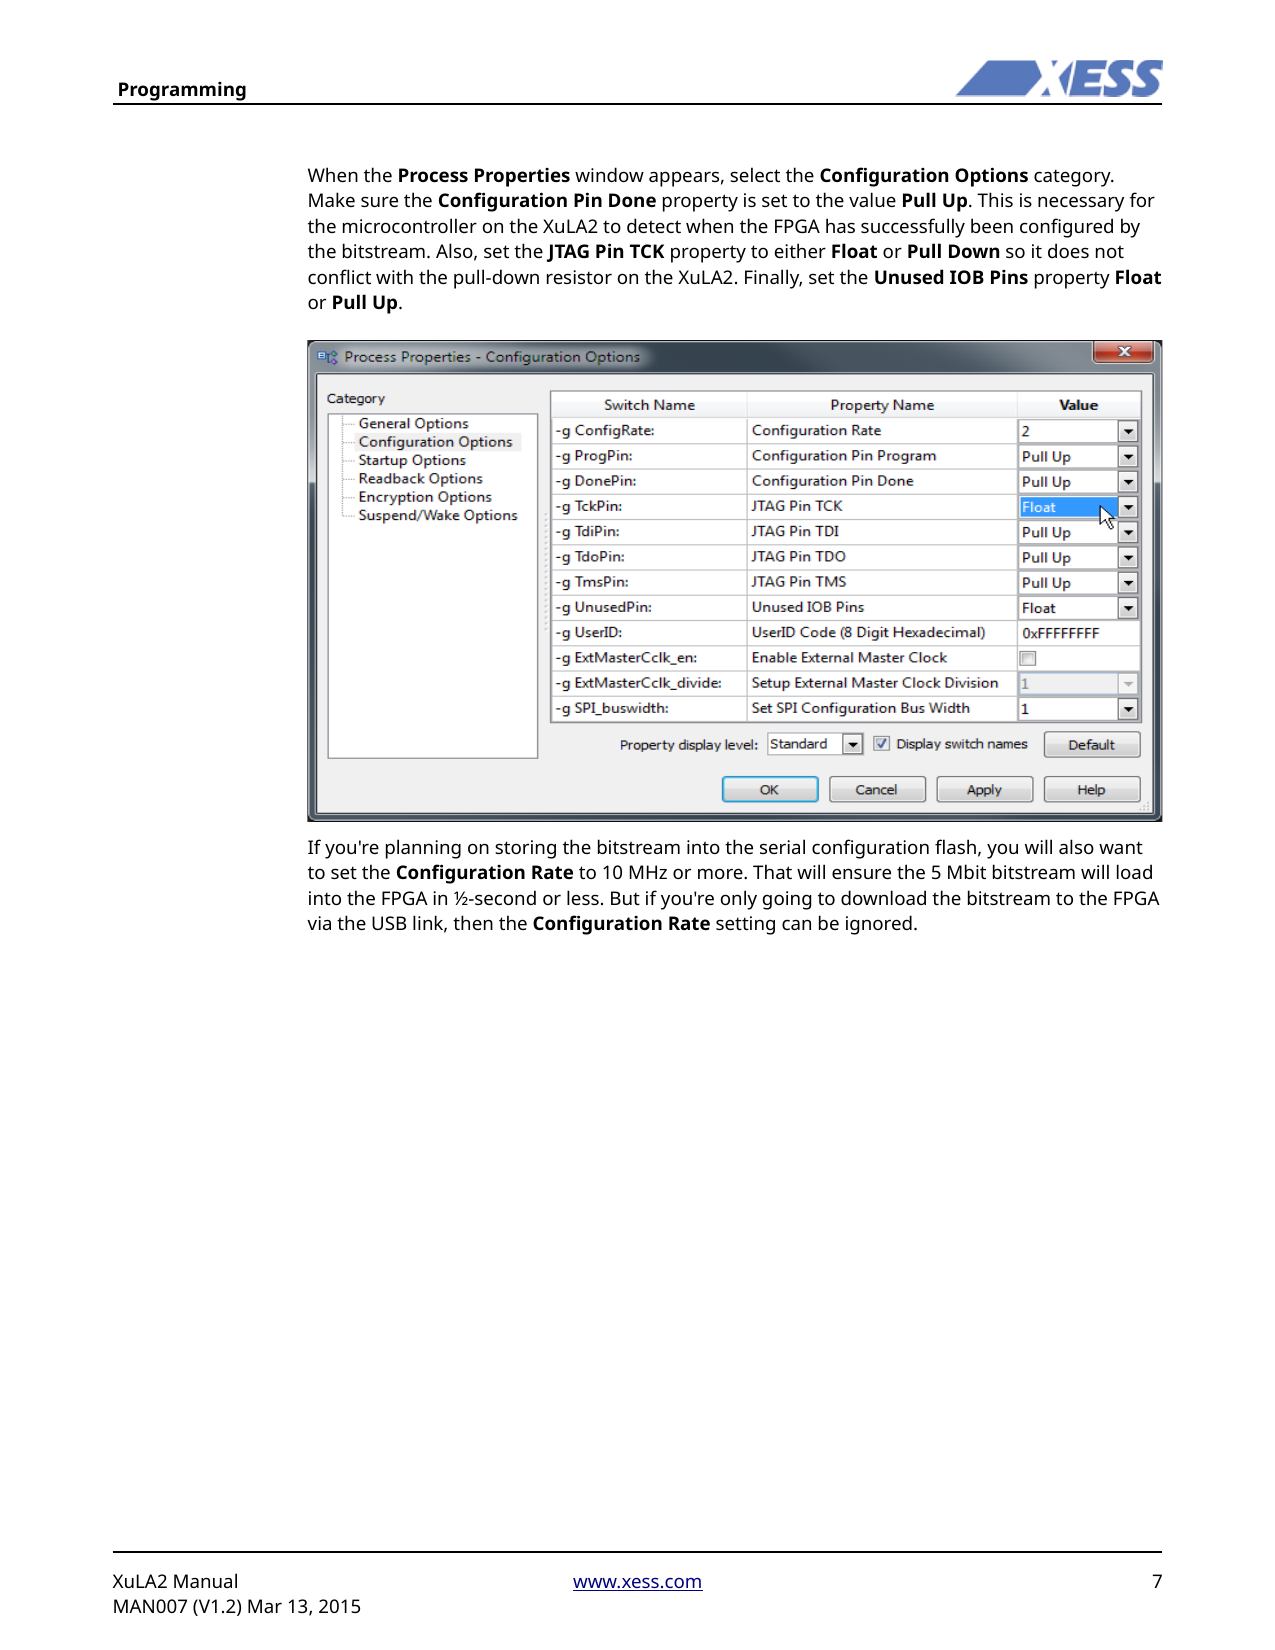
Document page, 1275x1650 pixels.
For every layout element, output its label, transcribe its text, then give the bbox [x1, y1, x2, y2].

text If you're planning on storing the bitstream into the serial configuration flash, you will also want to set the Configuration Rate to 10 MHz or more. That will ensure the 5 Mbit bitstream will load into the FPGA in ½-second or less. But if you're only going to download the bitstream to the FPGA via the USB link, then the Configuration Rate setting can be ignored. [307, 834, 1162, 936]
picture [307, 340, 1163, 822]
table_cell [955, 60, 1163, 97]
text When the Process Properties window appears, select the Configuration Options category. Make sure the Configuration Pin Done property is set to the value Pull Up. This is necessary for the microcontroller on the XuLA2 to detect when the FPGA has successfully been configured by the bitstream. Also, set the JTAG Pin TCK property to either Float or Pull Down so it does not conflict with the pull-down resistor on the XuLA2. Finally, set the Unused IOB Pins property Float or Pull Up. [307, 162, 1162, 315]
